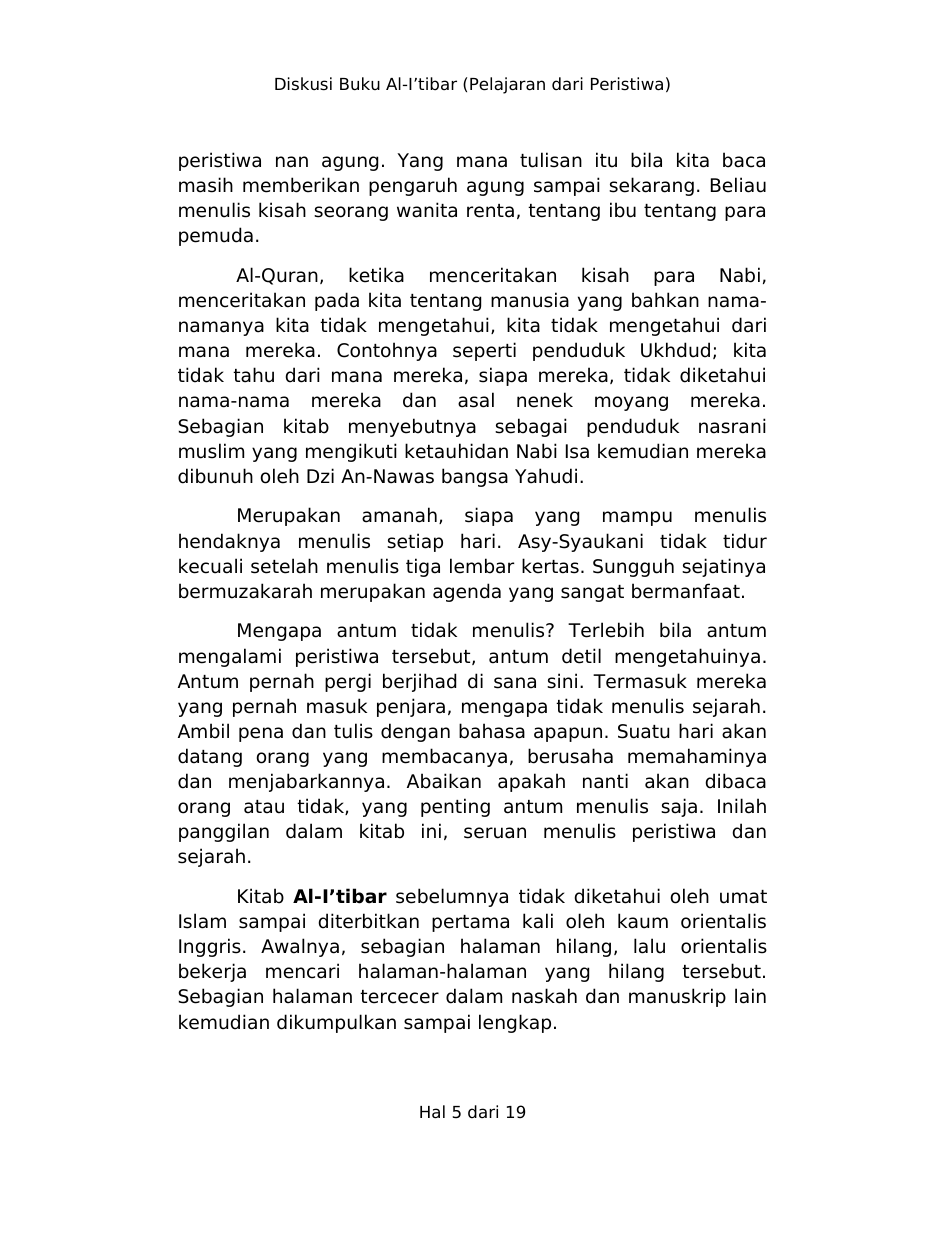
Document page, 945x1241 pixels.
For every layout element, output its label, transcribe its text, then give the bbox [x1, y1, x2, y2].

text peristiwa nan agung. Yang mana tulisan itu bila kita baca masih memberikan pengaruh agung sampai sekarang. Beliau menulis kisah seorang wanita renta, tentang ibu tentang para pemuda. [177, 150, 768, 247]
text Mengapa antum tidak menulis? Terlebih bila antum mengalami peristiwa tersebut, antum detil mengetahuinya. Antum pernah pergi berjihad di sana sini. Termasuk mereka yang pernah masuk penjara, mengapa tidak menulis sejarah. Ambil pena dan tulis dengan bahasa apapun. Suatu hari akan datang orang yang membacanya, berusaha memahaminya dan menjabarkannya. Abaikan apakah nanti akan dibaca orang atau tidak, yang penting antum menulis saja. Inilah panggilan dalam kitab ini, seruan menulis peristiwa dan sejarah. [177, 621, 768, 868]
text Al-Quran, ketika menceritakan kisah para Nabi, menceritakan pada kita tentang manusia yang bahkan nama-namanya kita tidak mengetahui, kita tidak mengetahui dari mana mereka. Contohnya seperti penduduk Ukhdud; kita tidak tahu dari mana mereka, siapa mereka, tidak diketahui nama-nama mereka dan asal nenek moyang mereka. Sebagian kitab menyebutnya sebagai penduduk nasrani muslim yang mengikuti ketauhidan Nabi Isa kemudian mereka dibunuh oleh Dzi An-Nawas bangsa Yahudi. [177, 265, 768, 488]
text Kitab Al-I’tibar sebelumnya tidak diketahui oleh umat Islam sampai diterbitkan pertama kali oleh kaum orientalis Inggris. Awalnya, sebagian halaman hilang, lalu orientalis bekerja mencari halaman-halaman yang hilang tersebut. Sebagian halaman tercecer dalam naskah dan manuskrip lain kemudian dikumpulkan sampai lengkap. [177, 886, 768, 1033]
text Merupakan amanah, siapa yang mampu menulis hendaknya menulis setiap hari. Asy-Syaukani tidak tidur kecuali setelah menulis tiga lembar kertas. Sungguh sejatinya bermuzakarah merupakan agenda yang sangat bermanfaat. [177, 506, 768, 603]
